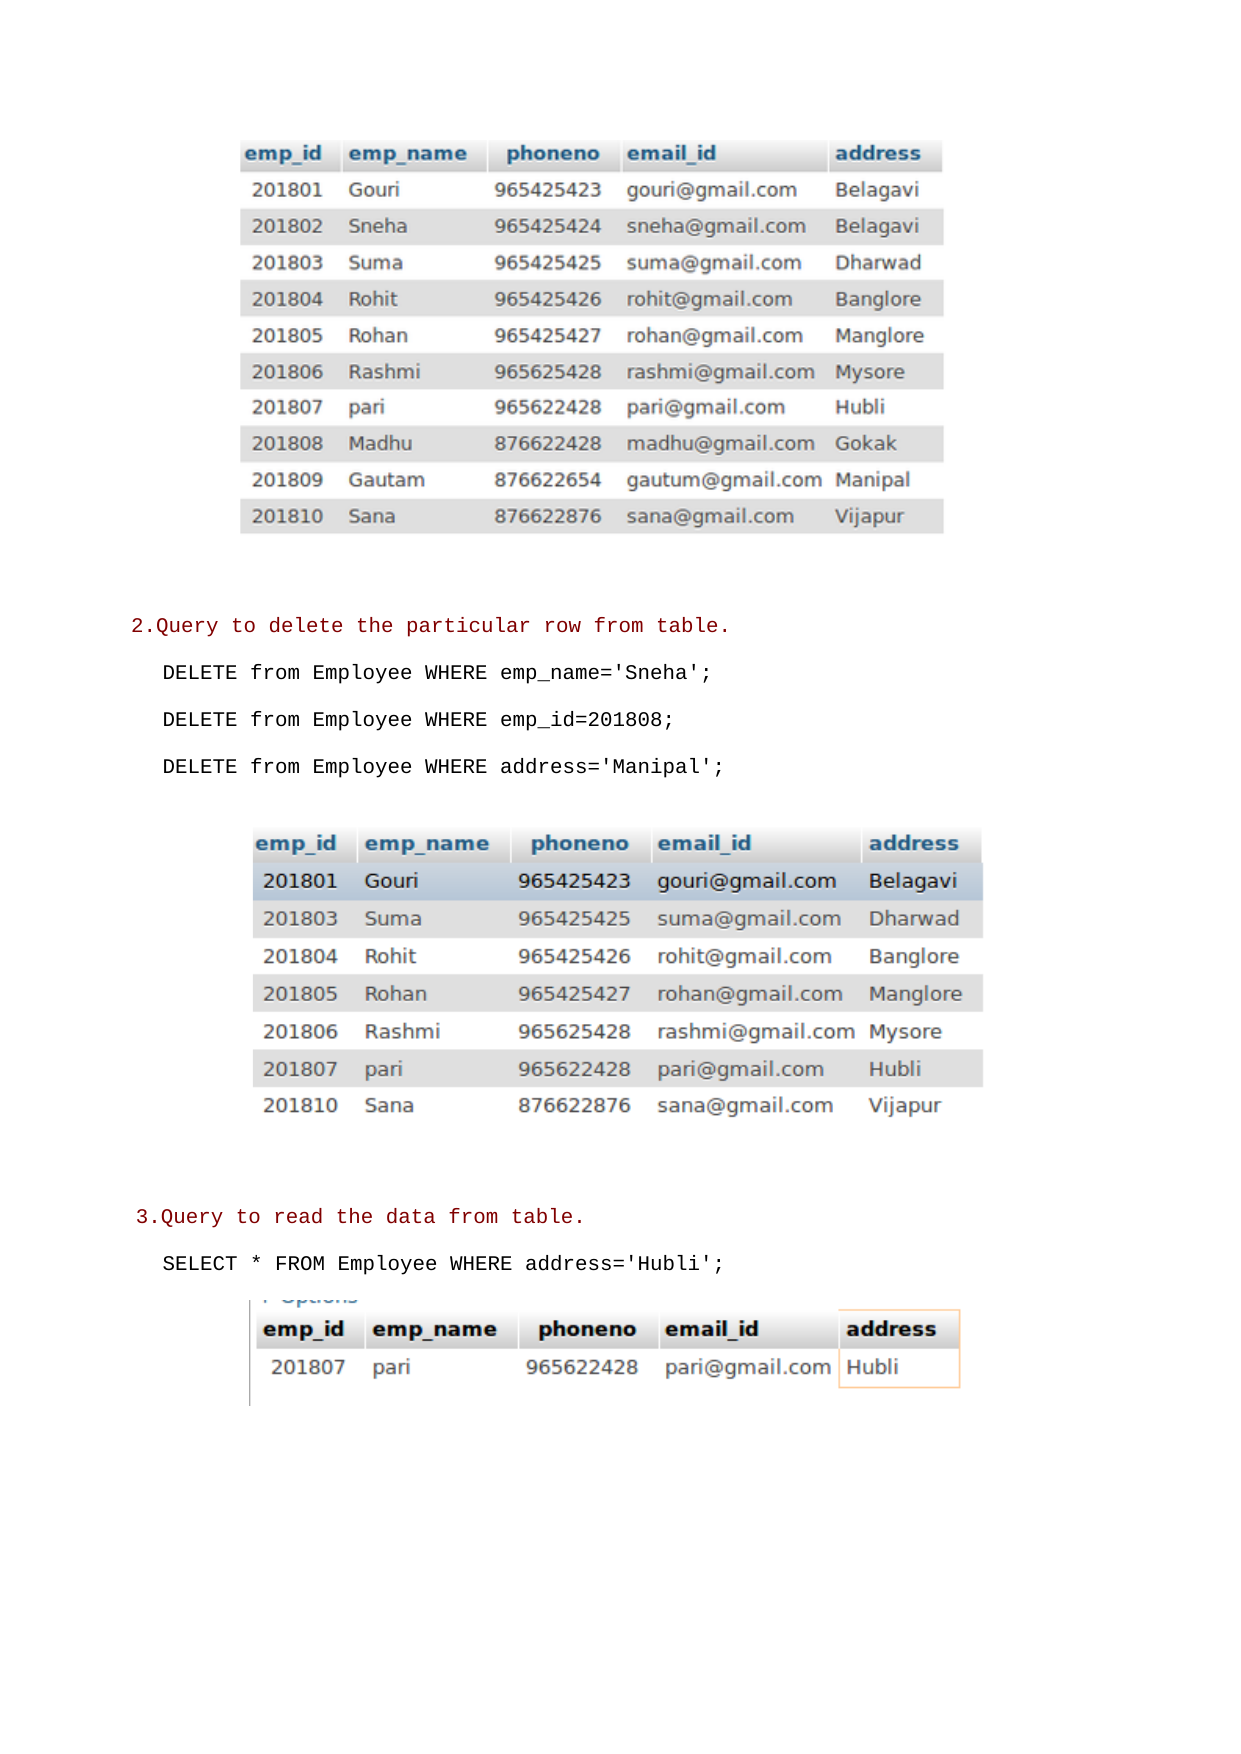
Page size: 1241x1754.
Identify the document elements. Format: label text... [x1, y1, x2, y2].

text 3.Query to read the data from table. [89, 1206, 1122, 1229]
picture [252, 827, 988, 1136]
picture [240, 140, 947, 540]
text DELETE from Employee WHERE emp_id=201808; [89, 709, 1122, 733]
text DELETE from Employee WHERE emp_name='Sneha'; [89, 662, 1122, 686]
picture [249, 1300, 992, 1406]
text DELETE from Employee WHERE address='Manipal'; [89, 757, 1122, 780]
text SELECT * FROM Employee WHERE address='Hubli'; [89, 1253, 1122, 1277]
text 2.Query to delete the particular row from table. [89, 615, 1122, 638]
